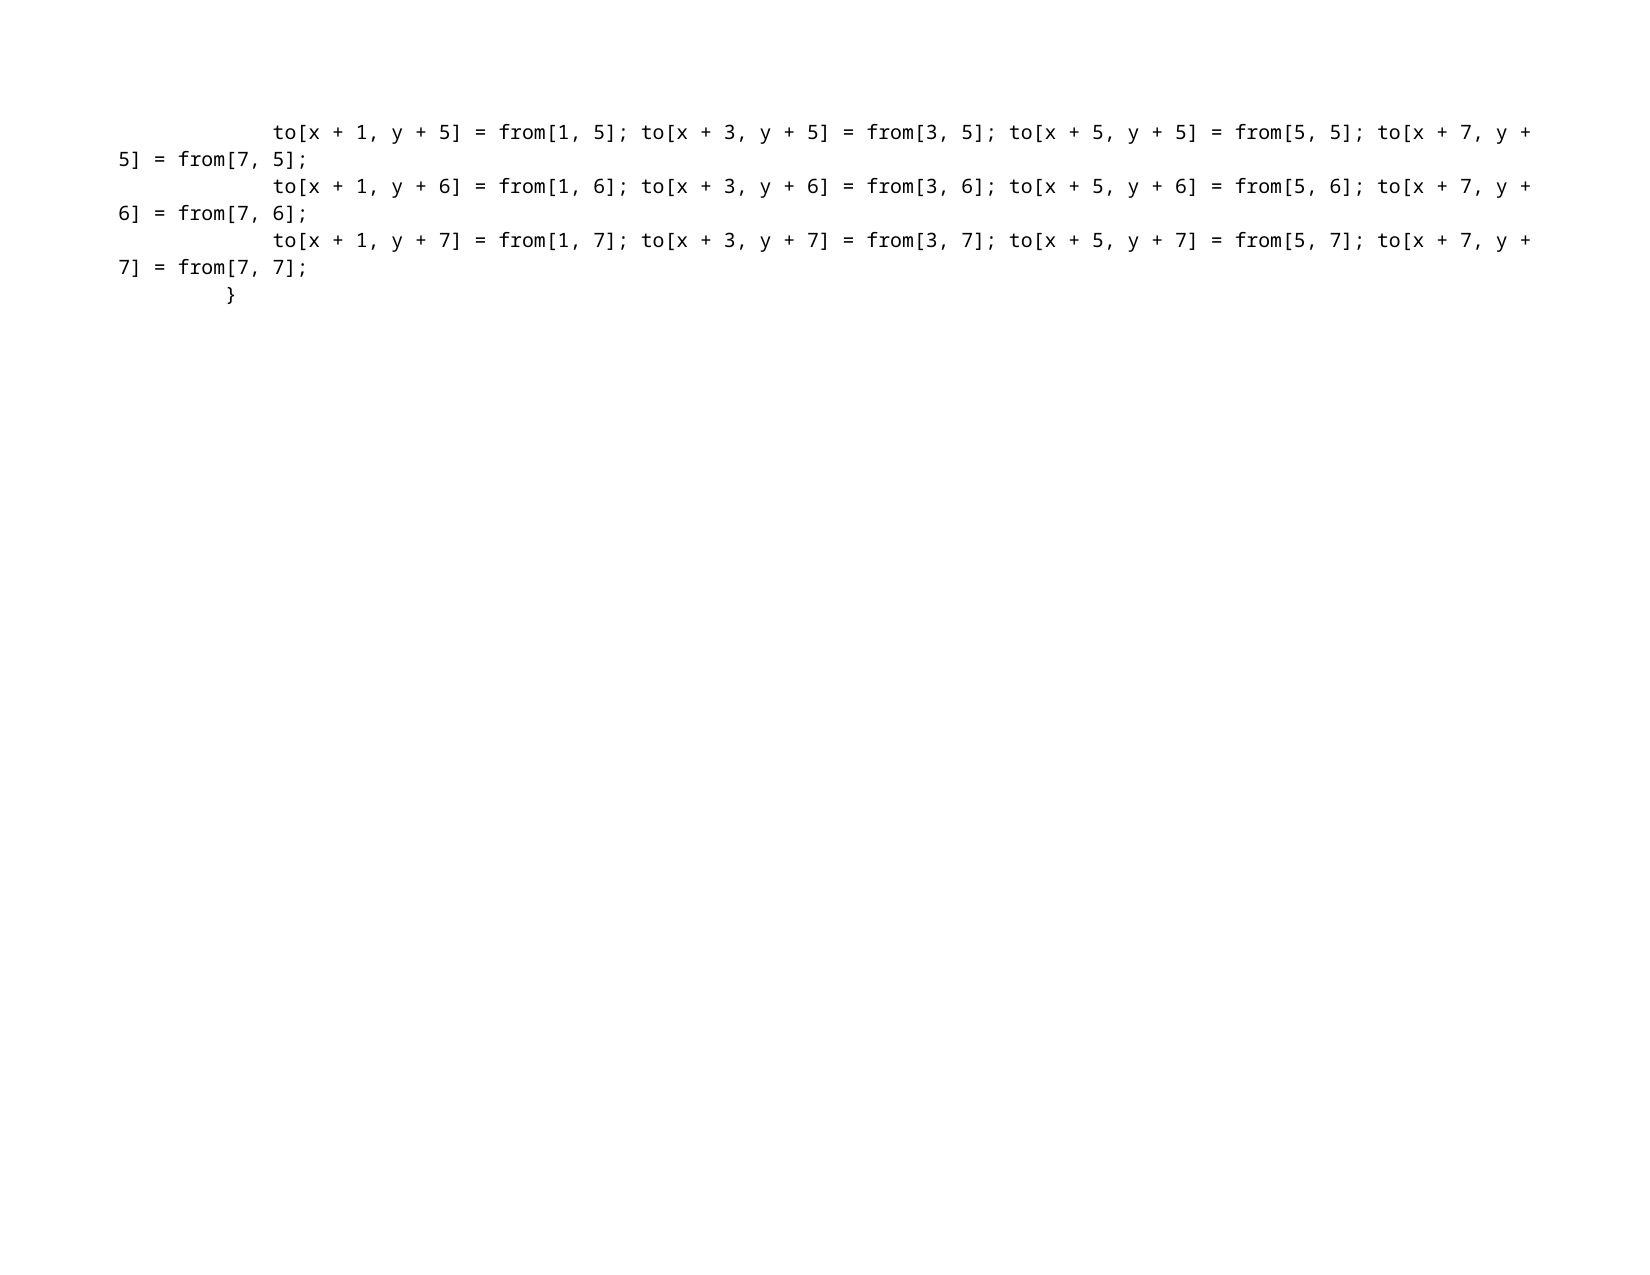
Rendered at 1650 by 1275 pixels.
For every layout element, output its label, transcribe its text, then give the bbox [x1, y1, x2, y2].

text to[x + 1, y + 6] = from[1, 6]; to[x + 3, y + 6] = from[3, 6]; to[x + 5, y + 6] = from[5, 6]; to[x + 7, y + 6] = from[7, 6]; [118, 172, 1532, 226]
text to[x + 1, y + 7] = from[1, 7]; to[x + 3, y + 7] = from[3, 7]; to[x + 5, y + 7] = from[5, 7]; to[x + 7, y + 7] = from[7, 7]; [118, 226, 1532, 280]
text to[x + 1, y + 5] = from[1, 5]; to[x + 3, y + 5] = from[3, 5]; to[x + 5, y + 5] = from[5, 5]; to[x + 7, y + 5] = from[7, 5]; [118, 118, 1532, 172]
text } [118, 280, 1532, 307]
